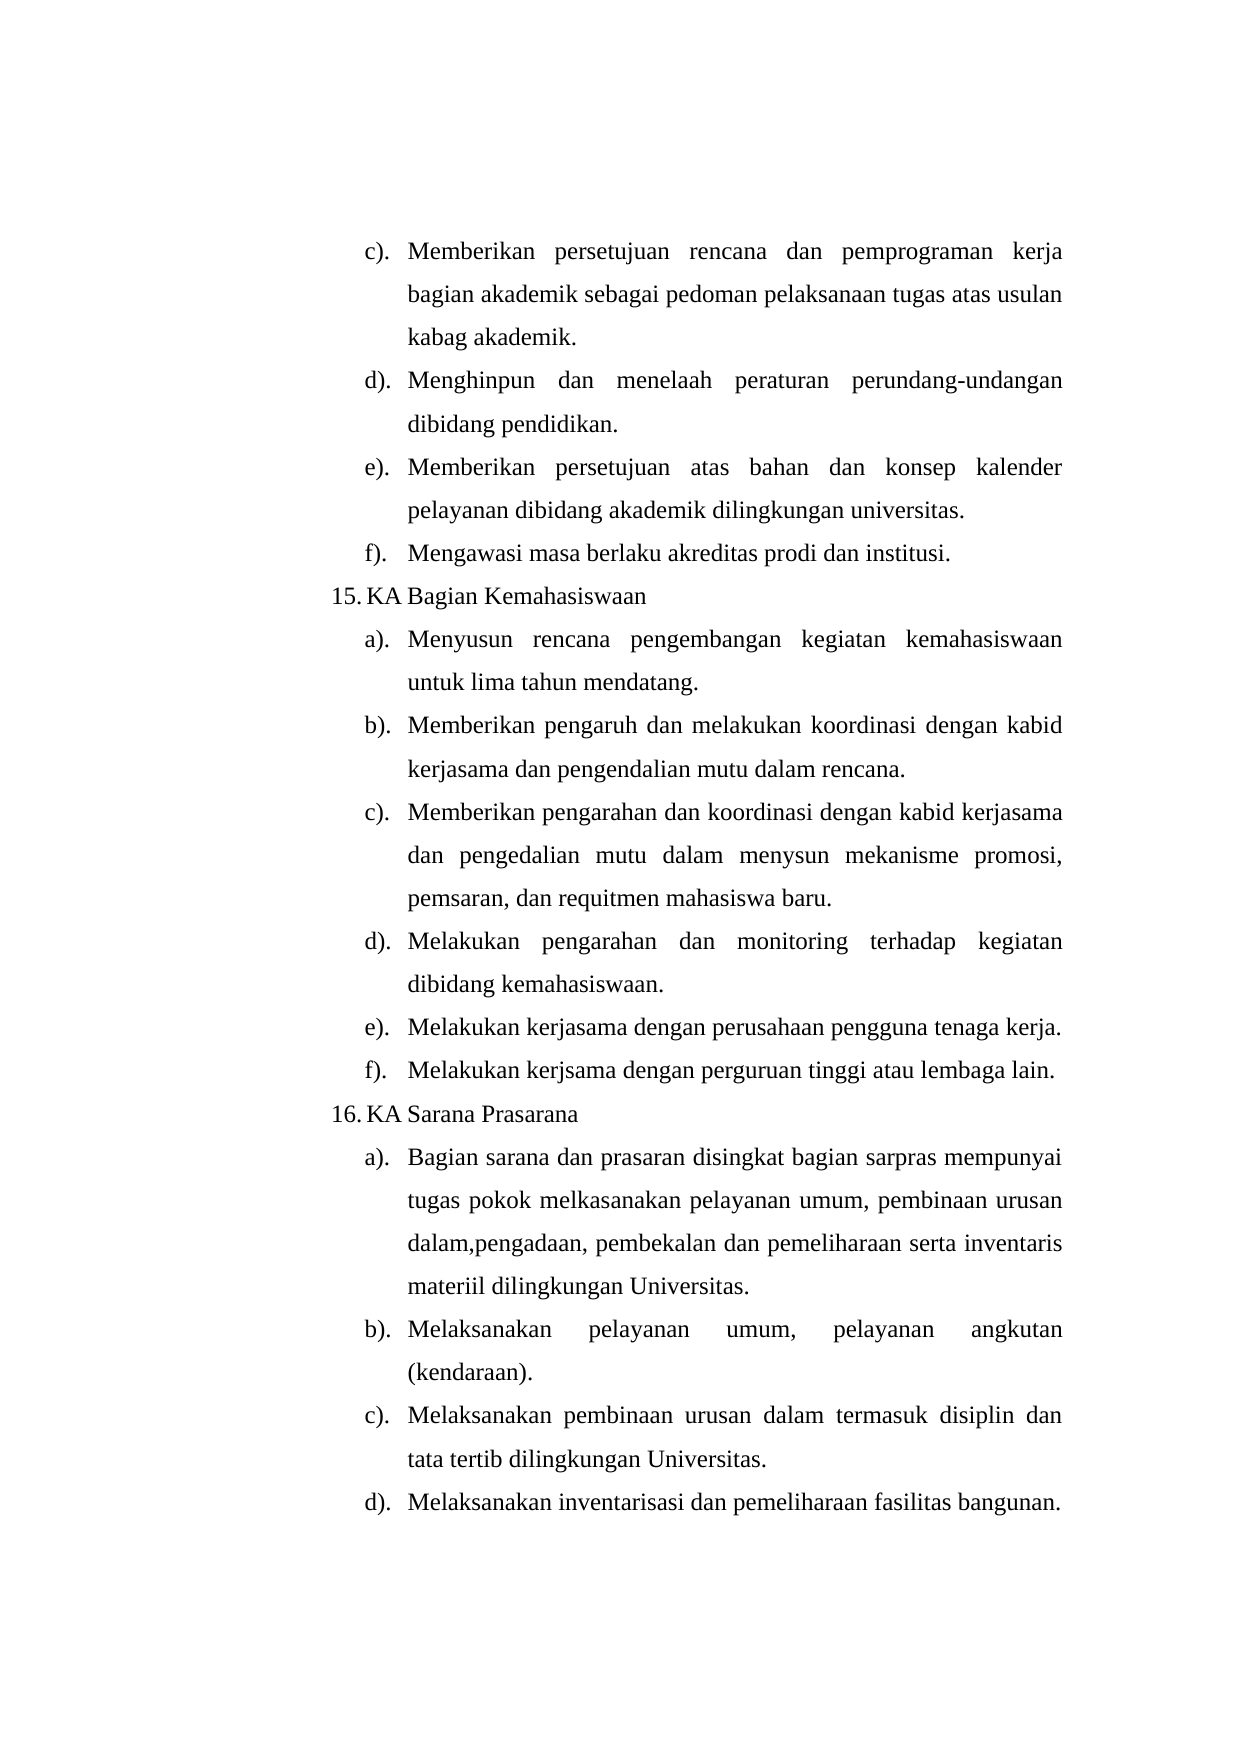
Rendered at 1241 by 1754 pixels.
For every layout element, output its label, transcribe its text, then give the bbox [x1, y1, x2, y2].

list KA Sarana Prasarana [331, 1099, 1063, 1127]
list Menghinpun dan menelaah peraturan perundang-undangan dibidang pendidikan. [364, 366, 1063, 437]
list KA Bagian Kemahasiswaan [331, 581, 1063, 610]
list Mengawasi masa berlaku akreditas prodi dan institusi. [364, 538, 1063, 567]
list Melaksanakan pembinaan urusan dalam termasuk disiplin dan tata tertib dilingkungan Universitas. [364, 1401, 1063, 1472]
list Memberikan pengarahan dan koordinasi dengan kabid kerjasama dan pengedalian mutu dalam menysun mekanisme promosi, pemsaran, dan requitmen mahasiswa baru. [364, 797, 1063, 912]
list Memberikan persetujuan atas bahan dan konsep kalender pelayanan dibidang akademik dilingkungan universitas. [364, 452, 1063, 524]
list Memberikan pengaruh dan melakukan koordinasi dengan kabid kerjasama dan pengendalian mutu dalam rencana. [364, 711, 1063, 782]
list Melakukan kerjsama dengan perguruan tinggi atau lembaga lain. [364, 1056, 1063, 1084]
list Melakukan kerjasama dengan perusahaan pengguna tenaga kerja. [364, 1012, 1063, 1041]
list Menyusun rencana pengembangan kegiatan kemahasiswaan untuk lima tahun mendatang. [364, 624, 1063, 696]
list Melaksanakan inventarisasi dan pemeliharaan fasilitas bangunan. [364, 1487, 1063, 1516]
list Melakukan pengarahan dan monitoring terhadap kegiatan dibidang kemahasiswaan. [364, 926, 1063, 998]
list Melaksanakan pelayanan umum, pelayanan angkutan (kendaraan). [364, 1314, 1063, 1386]
list Memberikan persetujuan rencana dan pemprograman kerja bagian akademik sebagai pedoman pelaksanaan tugas atas usulan kabag akademik. [364, 236, 1063, 351]
list Bagian sarana dan prasaran disingkat bagian sarpras mempunyai tugas pokok melkasanakan pelayanan umum, pembinaan urusan dalam,pengadaan, pembekalan dan pemeliharaan serta inventaris materiil dilingkungan Universitas. [364, 1142, 1063, 1300]
